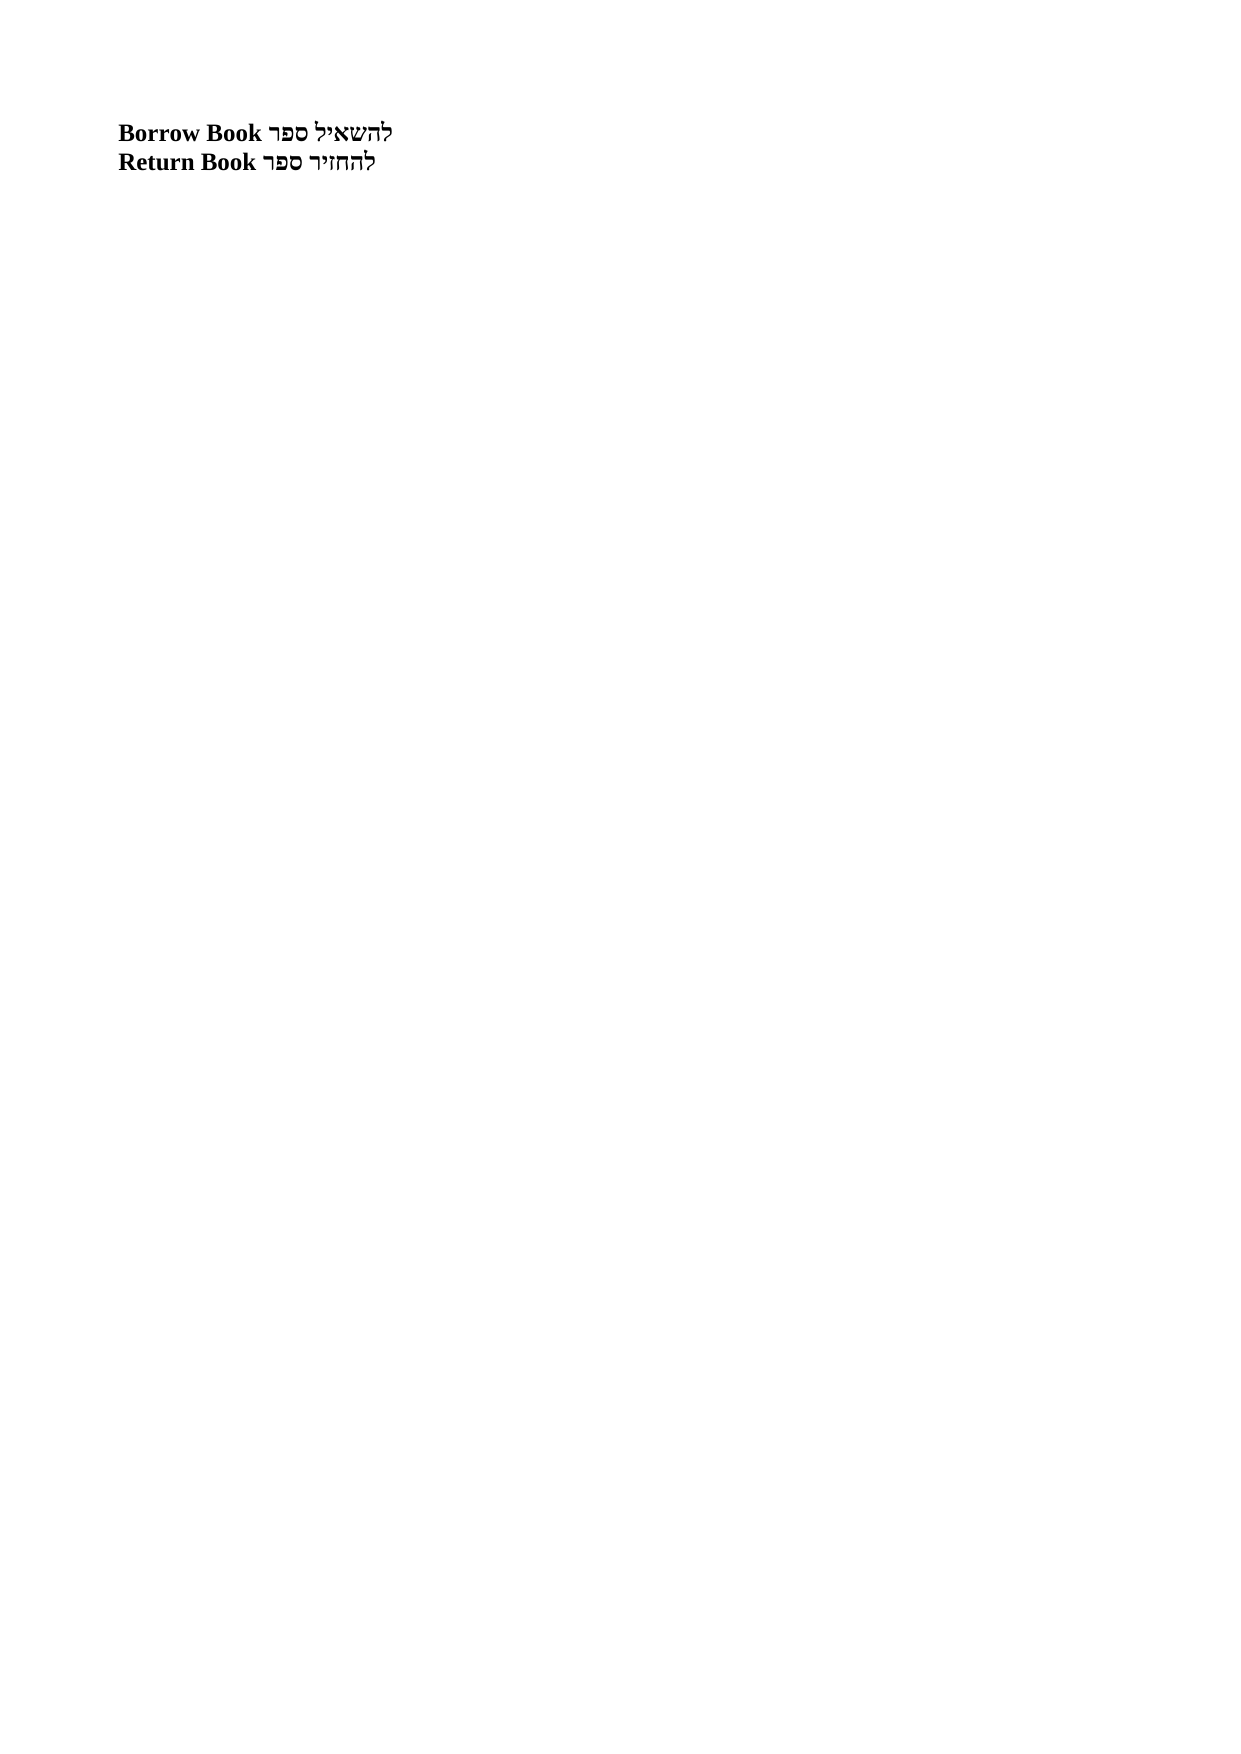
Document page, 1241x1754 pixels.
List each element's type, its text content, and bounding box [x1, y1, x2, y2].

text Borrow Book להשאיל ספר [118, 118, 1053, 147]
text Return Book להחזיר ספר [118, 147, 1053, 176]
